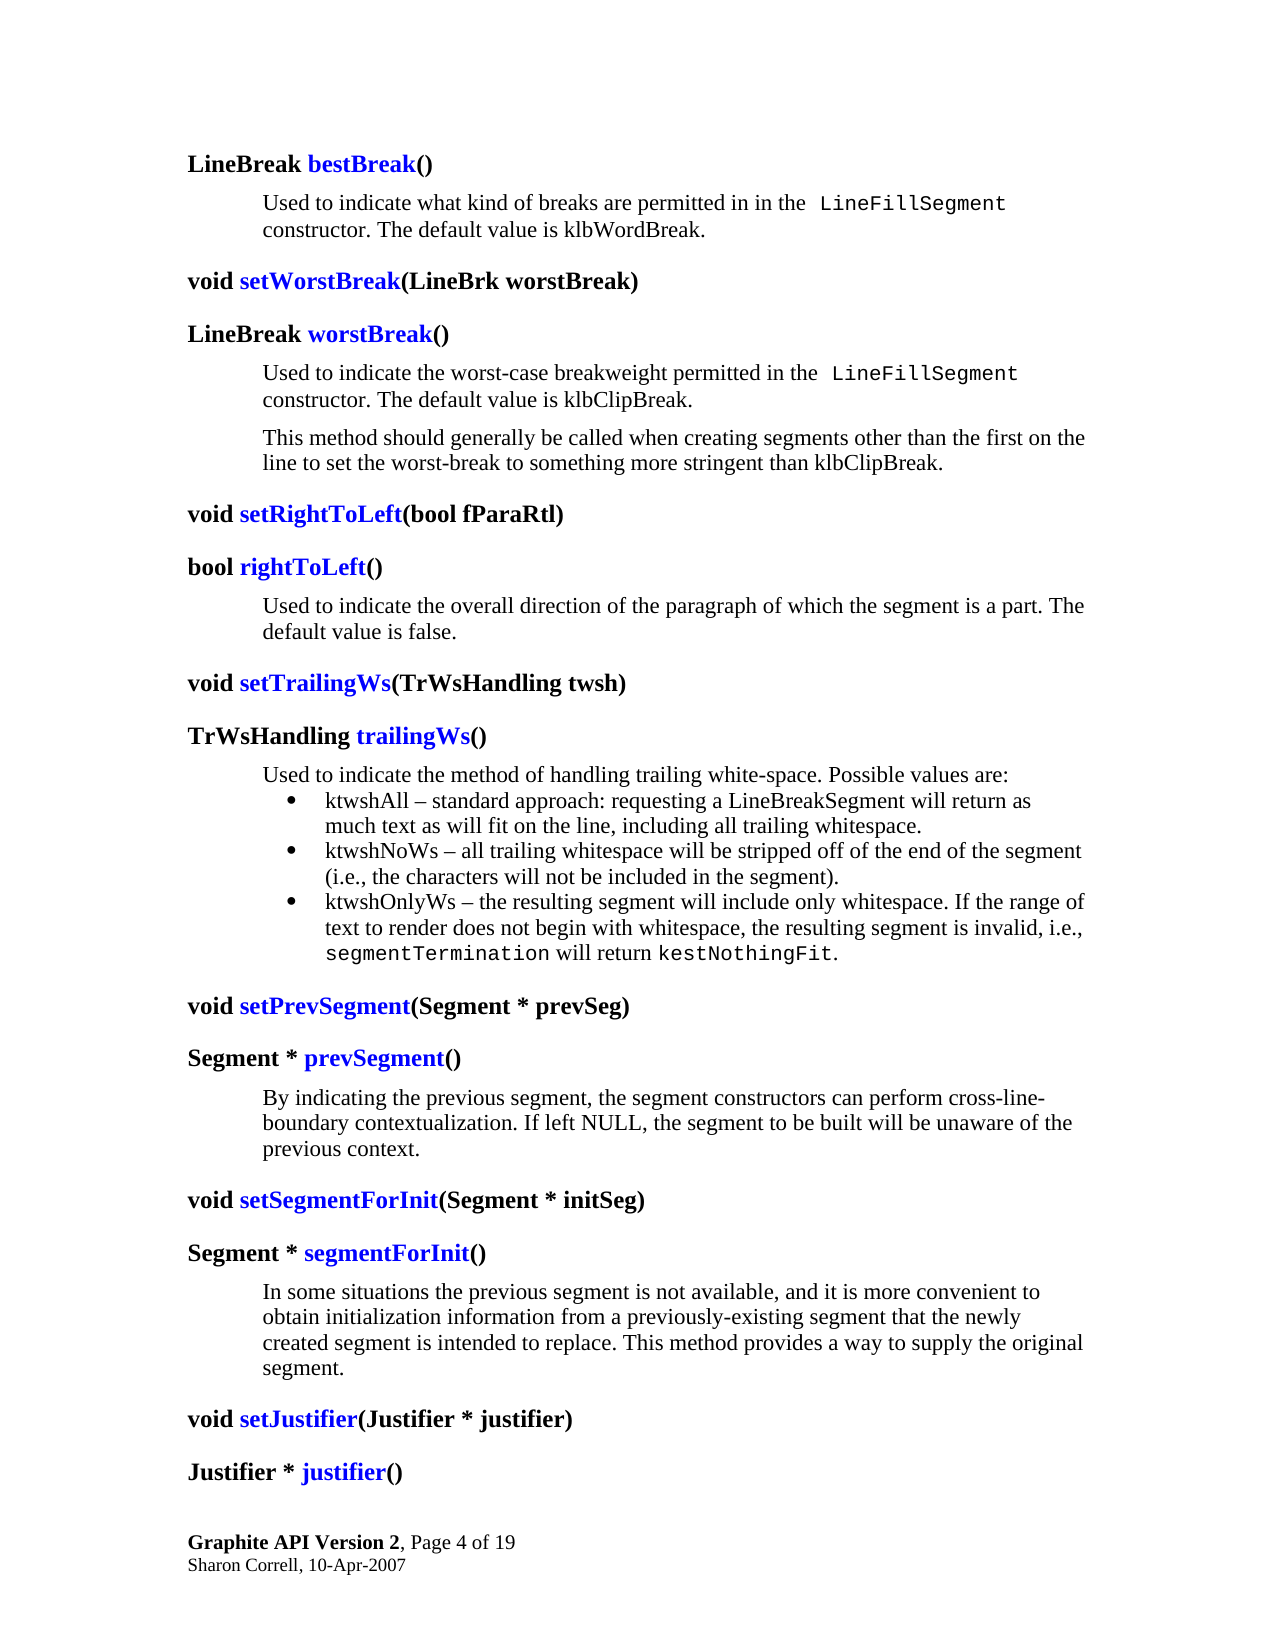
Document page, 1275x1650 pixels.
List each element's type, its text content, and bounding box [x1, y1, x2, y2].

text void setPrevSegment(Segment * prevSeg) [187, 992, 1087, 1019]
list ktwshAll – standard approach: requesting a LineBreakSegment will return as much text as will fit on the line, including all trailing whitespace. [287, 788, 1087, 838]
text bool rightToLeft() [187, 553, 1087, 581]
text Used to indicate the overall direction of the paragraph of which the segment is a part. The default value is false. [262, 593, 1087, 644]
text void setSegmentForInit(Segment * initSeg) [187, 1186, 1087, 1214]
text void setTrailingWs(TrWsHandling twsh) [187, 669, 1087, 697]
text void setJustifier(Justifier * justifier) [187, 1406, 1087, 1433]
text LineBreak bestBreak() [187, 150, 1087, 178]
text void setRightToLeft(bool fParaRtl) [187, 501, 1087, 528]
text Justifier * justifier() [187, 1458, 1087, 1486]
text Used to indicate the method of handling trailing white-space. Possible values are: [262, 762, 1087, 788]
text Used to indicate the worst-case breakweight permitted in the LineFillSegment constructor. The default value is klbClipBreak. [262, 360, 1087, 412]
text By indicating the previous segment, the segment constructors can perform cross-line-boundary contextualization. If left NULL, the segment to be built will be unaware of the previous context. [262, 1085, 1087, 1161]
text Used to indicate what kind of breaks are permitted in in the LineFillSegment constructor. The default value is klbWordBreak. [262, 190, 1087, 242]
list ktwshNoWs – all trailing whitespace will be stripped off of the end of the segment (i.e., the characters will not be included in the segment). [287, 838, 1087, 889]
text Segment * prevSegment() [187, 1044, 1087, 1072]
text LineBreak worstBreak() [187, 320, 1087, 348]
text void setWorstBreak(LineBrk worstBreak) [187, 267, 1087, 295]
text TrWsHandling trailingWs() [187, 722, 1087, 750]
text This method should generally be called when creating segments other than the first on the line to set the worst-break to something more stringent than klbClipBreak. [262, 425, 1087, 476]
text In some situations the previous segment is not available, and it is more convenient to obtain initialization information from a previously-existing segment that the newly created segment is intended to replace. This method provides a way to supply the original segment. [262, 1279, 1087, 1381]
text Segment * segmentForInit() [187, 1239, 1087, 1266]
list ktwshOnlyWs – the resulting segment will include only whitespace. If the range of text to render does not begin with whitespace, the resulting segment is invalid, i.e., segmentTermination will return kestNothingFit. [287, 889, 1087, 967]
